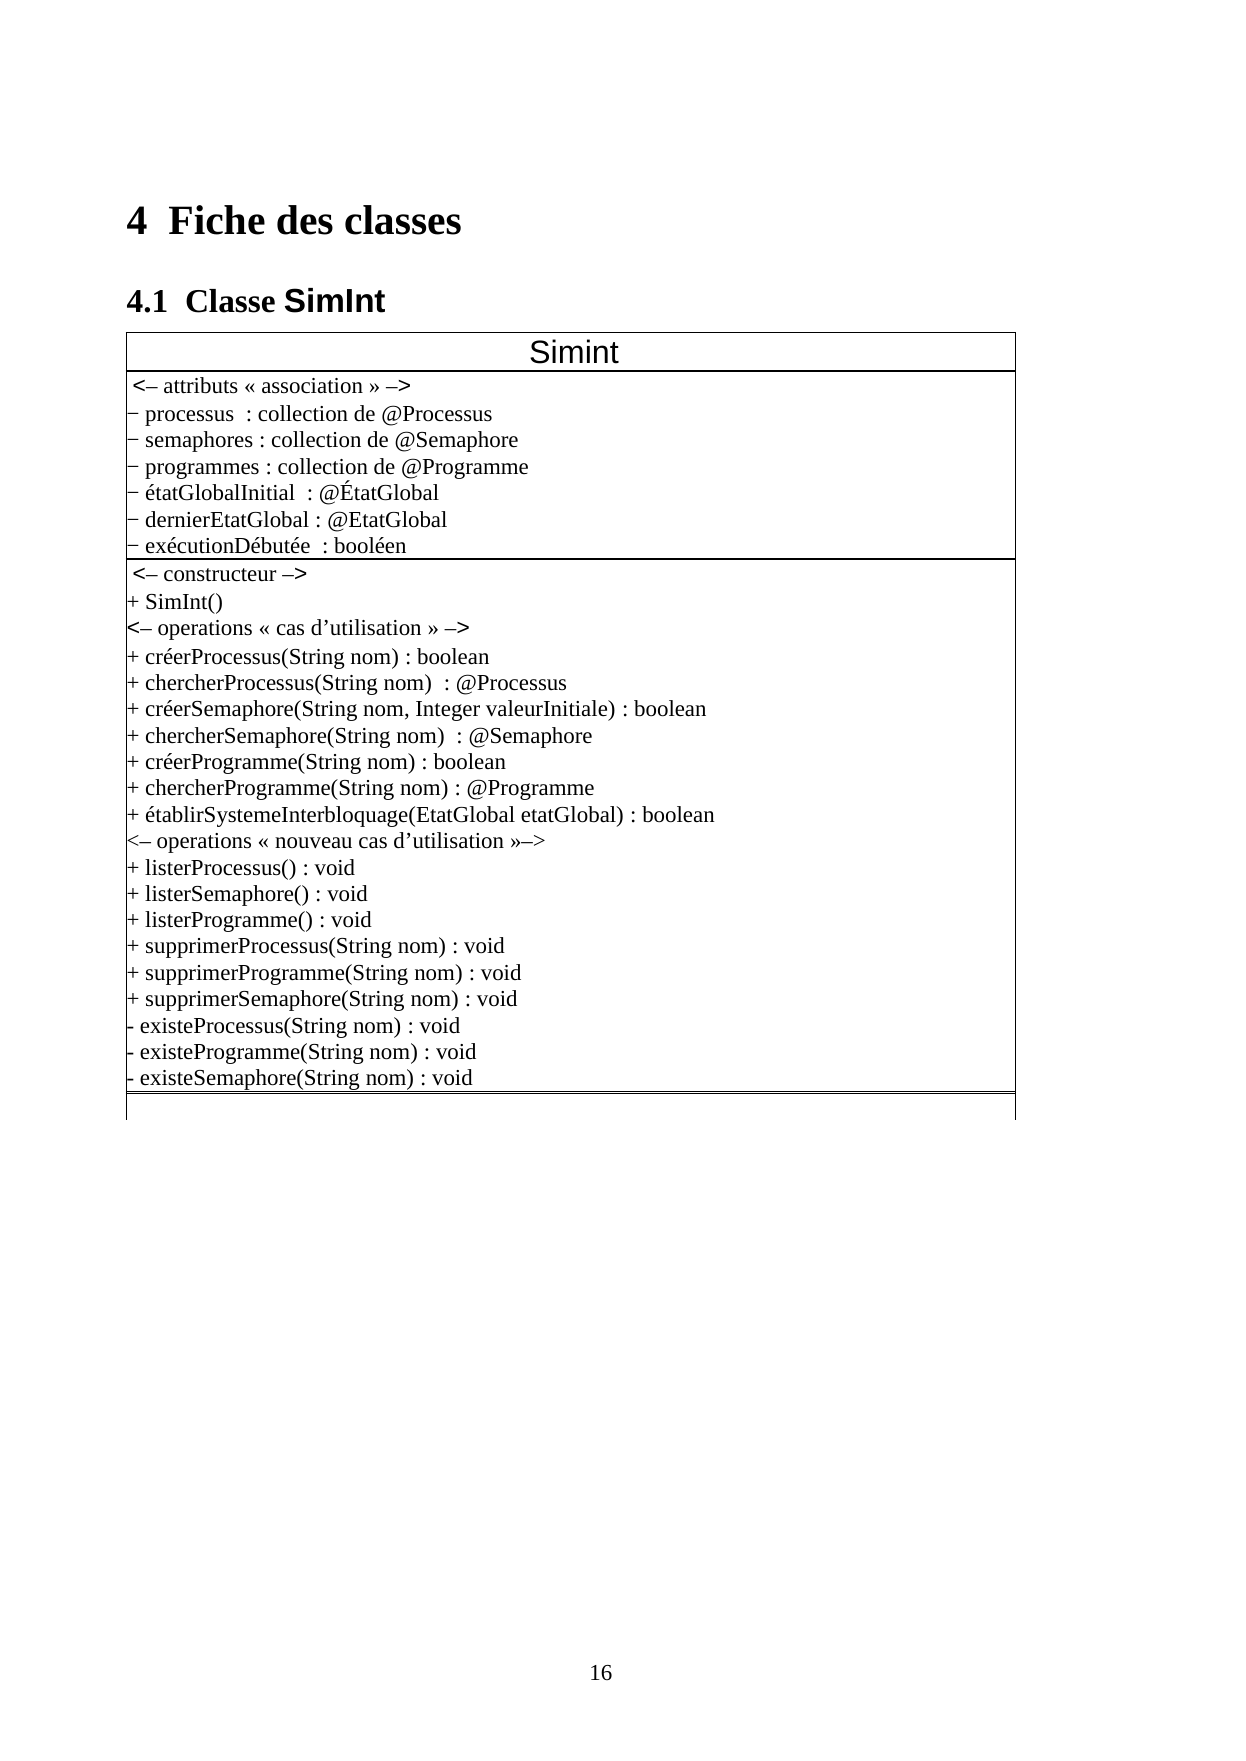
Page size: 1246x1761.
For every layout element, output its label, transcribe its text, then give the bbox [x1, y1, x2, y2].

table_cell + chercherSemaphore(String nom) : @Semaphore [127, 722, 1015, 748]
table_cell + listerProcessus() : void [127, 854, 1015, 880]
table_cell <– operations « nouveau cas d’utilisation »–> [127, 827, 1015, 853]
table_cell + créerProcessus(String nom) : boolean [127, 643, 1015, 669]
table_cell <– operations « cas d’utilisation » –> [127, 615, 1015, 643]
table_cell + supprimerSemaphore(String nom) : void [127, 985, 1015, 1012]
table_cell + supprimerProgramme(String nom) : void [127, 959, 1015, 985]
table_cell - existeProcessus(String nom) : void [127, 1012, 1015, 1038]
table_header Simint [127, 333, 1015, 370]
table_cell − dernierEtatGlobal : @EtatGlobal [127, 506, 1015, 532]
table_cell <– attributs « association » –> [127, 372, 1015, 400]
table_cell + supprimerProcessus(String nom) : void [127, 933, 1015, 959]
table_cell - existeProgramme(String nom) : void [127, 1038, 1015, 1064]
table_cell <– constructeur –> [127, 560, 1015, 588]
table_cell + listerSemaphore() : void [127, 880, 1015, 906]
table_cell + listerProgramme() : void [127, 906, 1015, 933]
subtitle 4.1 Classe SimInt [126, 281, 1075, 319]
table_cell − exécutionDébutée : booléen [127, 532, 1015, 558]
table_header + créerSemaphore(String nom, Integer valeurInitiale) : boolean [127, 695, 1015, 722]
table_cell - existeSemaphore(String nom) : void [127, 1064, 1015, 1091]
table_cell [127, 1094, 1015, 1120]
table_cell − programmes : collection de @Programme [127, 453, 1015, 479]
table_cell + chercherProgramme(String nom) : @Programme [127, 775, 1015, 801]
table_header + créerProgramme(String nom) : boolean [127, 748, 1015, 774]
table_cell − étatGlobalInitial : @ÉtatGlobal [127, 479, 1015, 506]
subtitle 4 Fiche des classes [126, 195, 1075, 243]
table_cell − semaphores : collection de @Semaphore [127, 427, 1015, 453]
table_cell − processus : collection de @Processus [127, 400, 1015, 427]
table_cell + chercherProcessus(String nom) : @Processus [127, 669, 1015, 695]
table_cell + SimInt() [127, 588, 1015, 614]
table_cell + établirSystemeInterbloquage(EtatGlobal etatGlobal) : boolean [127, 801, 1015, 827]
